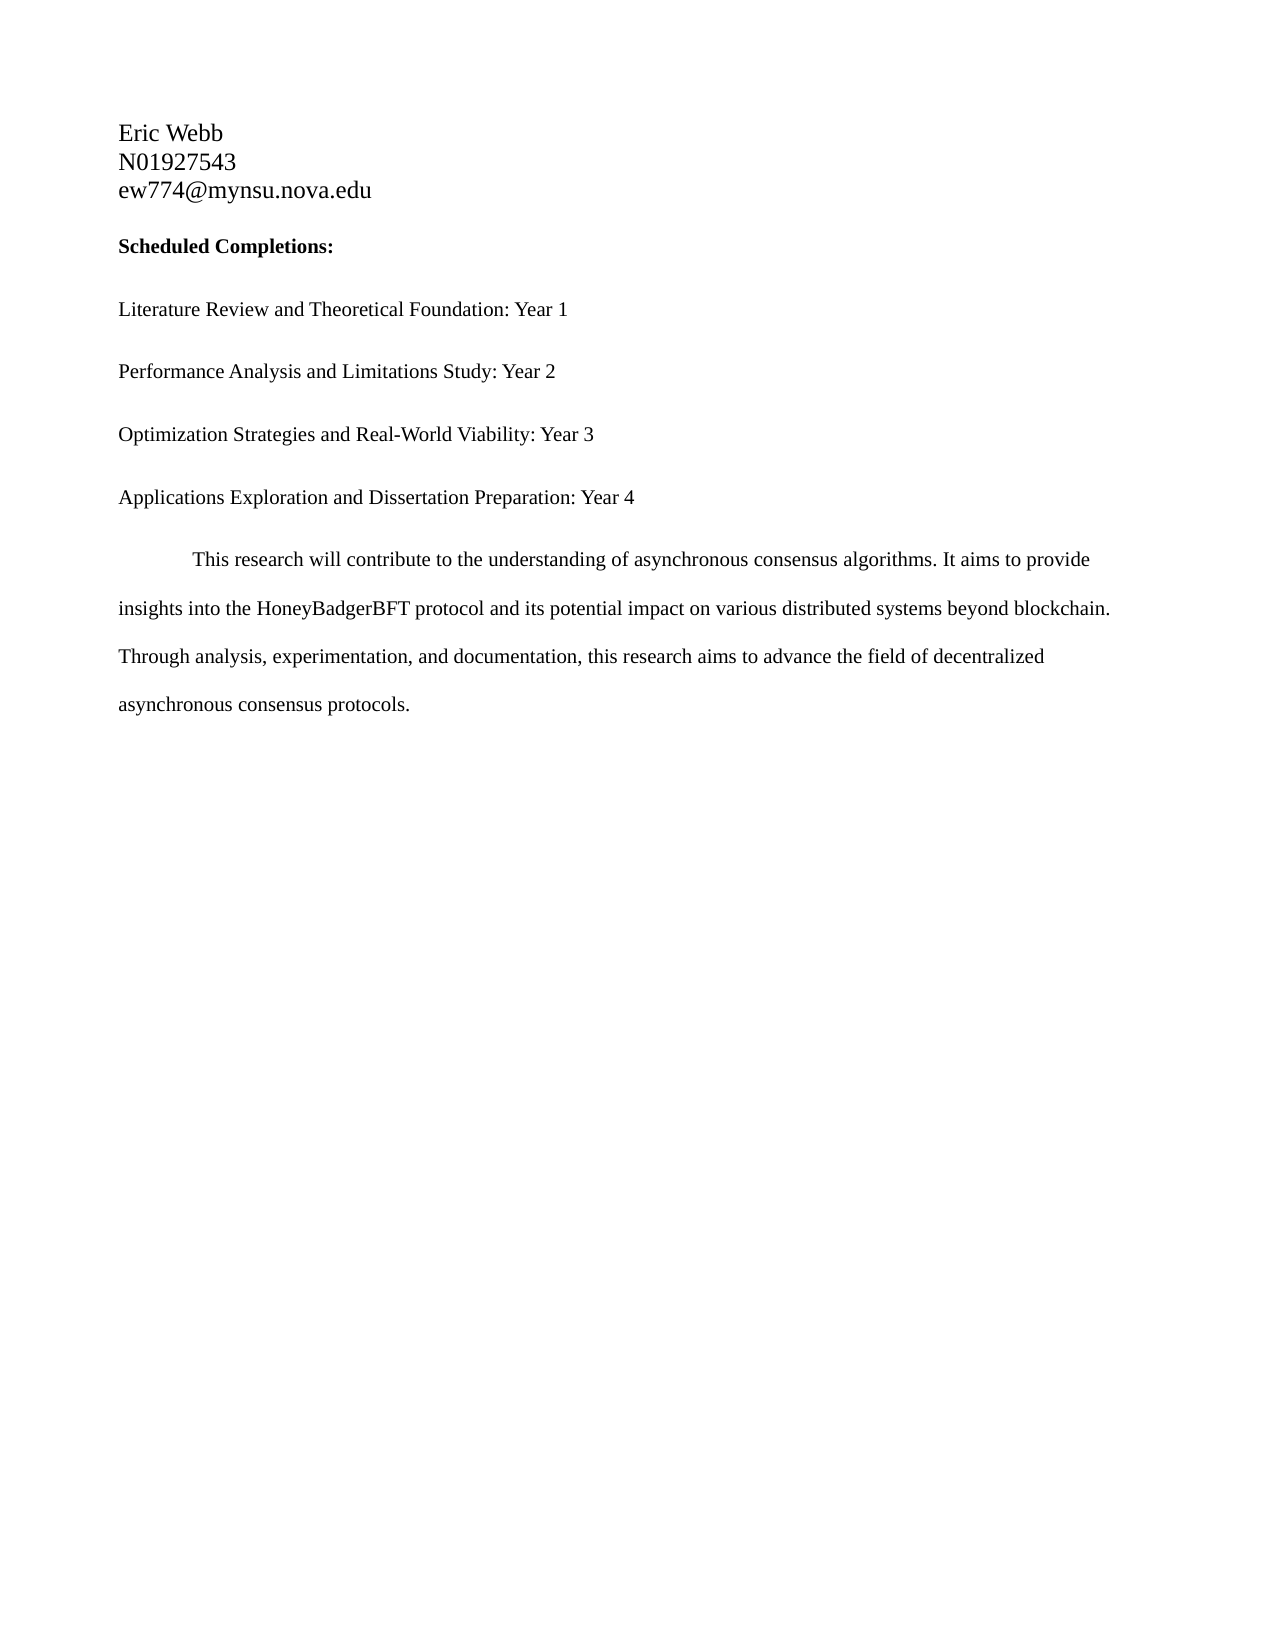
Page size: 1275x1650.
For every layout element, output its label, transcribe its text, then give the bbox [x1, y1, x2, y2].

text Performance Analysis and Limitations Study: Year 2 [118, 359, 1157, 383]
text Literature Review and Theoretical Foundation: Year 1 [118, 297, 1157, 321]
text Optimization Strategies and Real-World Viability: Year 3 [118, 422, 1157, 446]
text Scheduled Completions: [118, 234, 1157, 258]
text This research will contribute to the understanding of asynchronous consensus algorithms. It aims to provide insights into the HoneyBadgerBFT protocol and its potential impact on various distributed systems beyond blockchain. Through analysis, experimentation, and documentation, this research aims to advance the field of decentralized asynchronous consensus protocols. [118, 547, 1157, 716]
text Applications Exploration and Dissertation Preparation: Year 4 [118, 485, 1157, 509]
